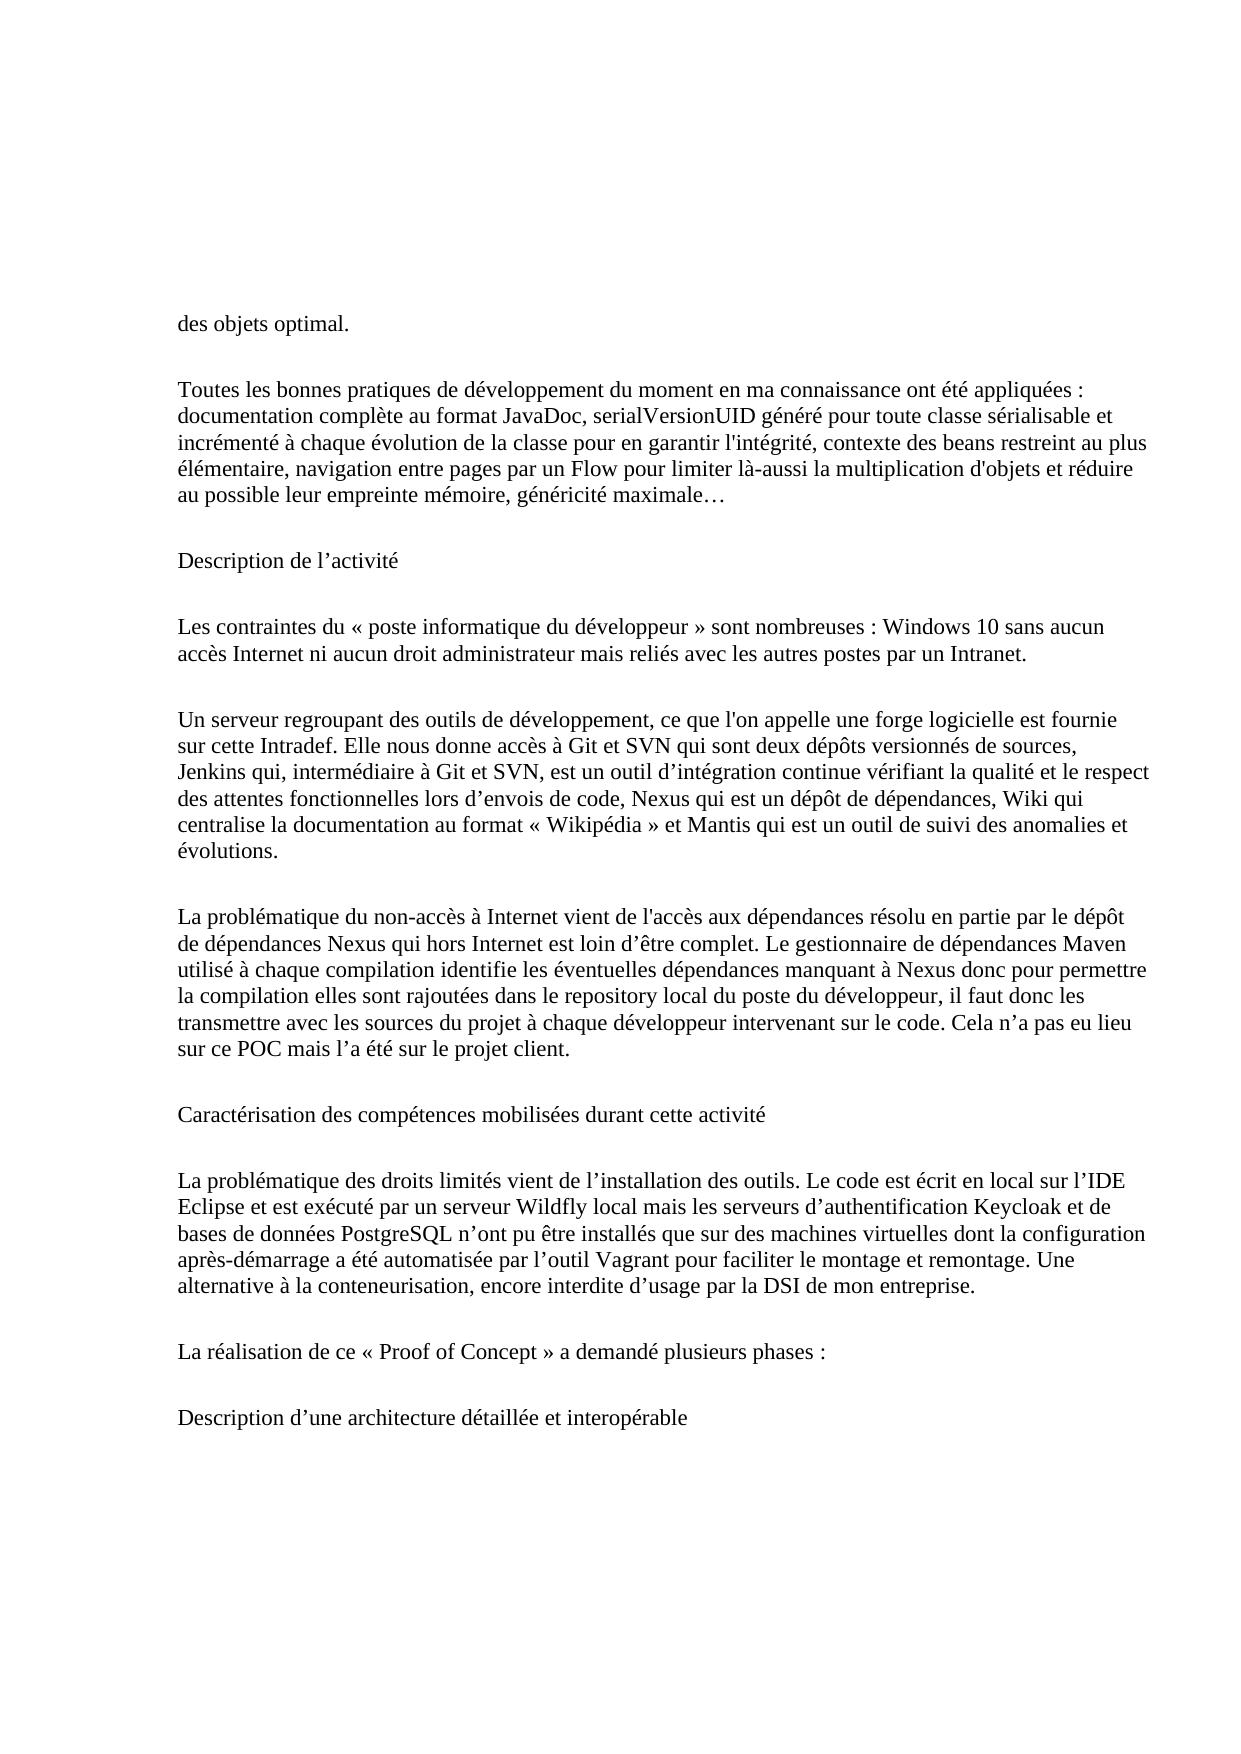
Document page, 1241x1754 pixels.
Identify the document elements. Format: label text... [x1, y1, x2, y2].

list Toutes les bonnes pratiques de développement du moment en ma connaissance ont été appliquées : documentation complète au format JavaDoc, serialVersionUID généré pour toute classe sérialisable et incrémenté à chaque évolution de la classe pour en garantir l'intégrité, contexte des beans restreint au plus élémentaire, navigation entre pages par un Flow pour limiter là-aussi la multiplication d'objets et réduire au possible leur empreinte mémoire, généricité maximale… [177, 376, 1152, 508]
list des objets optimal. [177, 310, 1152, 336]
list Caractérisation des compétences mobilisées durant cette activité [177, 1101, 1152, 1127]
list Un serveur regroupant des outils de développement, ce que l'on appelle une forge logicielle est fournie sur cette Intradef. Elle nous donne accès à Git et SVN qui sont deux dépôts versionnés de sources, Jenkins qui, intermédiaire à Git et SVN, est un outil d’intégration continue vérifiant la qualité et le respect des attentes fonctionnelles lors d’envois de code, Nexus qui est un dépôt de dépendances, Wiki qui centralise la documentation au format « Wikipédia » et Mantis qui est un outil de suivi des anomalies et évolutions. [177, 706, 1152, 864]
list La réalisation de ce « Proof of Concept » a demandé plusieurs phases : [177, 1338, 1152, 1365]
list Description d’une architecture détaillée et interopérable [177, 1404, 1152, 1431]
list Les contraintes du « poste informatique du développeur » sont nombreuses : Windows 10 sans aucun accès Internet ni aucun droit administrateur mais reliés avec les autres postes par un Intranet. [177, 613, 1152, 666]
list Description de l’activité [177, 547, 1152, 574]
list La problématique des droits limités vient de l’installation des outils. Le code est écrit en local sur l’IDE Eclipse et est exécuté par un serveur Wildfly local mais les serveurs d’authentification Keycloak et de bases de données PostgreSQL n’ont pu être installés que sur des machines virtuelles dont la configuration après-démarrage a été automatisée par l’outil Vagrant pour faciliter le montage et remontage. Une alternative à la conteneurisation, encore interdite d’usage par la DSI de mon entreprise. [177, 1167, 1152, 1299]
list La problématique du non-accès à Internet vient de l'accès aux dépendances résolu en partie par le dépôt de dépendances Nexus qui hors Internet est loin d’être complet. Le gestionnaire de dépendances Maven utilisé à chaque compilation identifie les éventuelles dépendances manquant à Nexus donc pour permettre la compilation elles sont rajoutées dans le repository local du poste du développeur, il faut donc les transmettre avec les sources du projet à chaque développeur intervenant sur le code. Cela n’a pas eu lieu sur ce POC mais l’a été sur le projet client. [177, 903, 1152, 1061]
